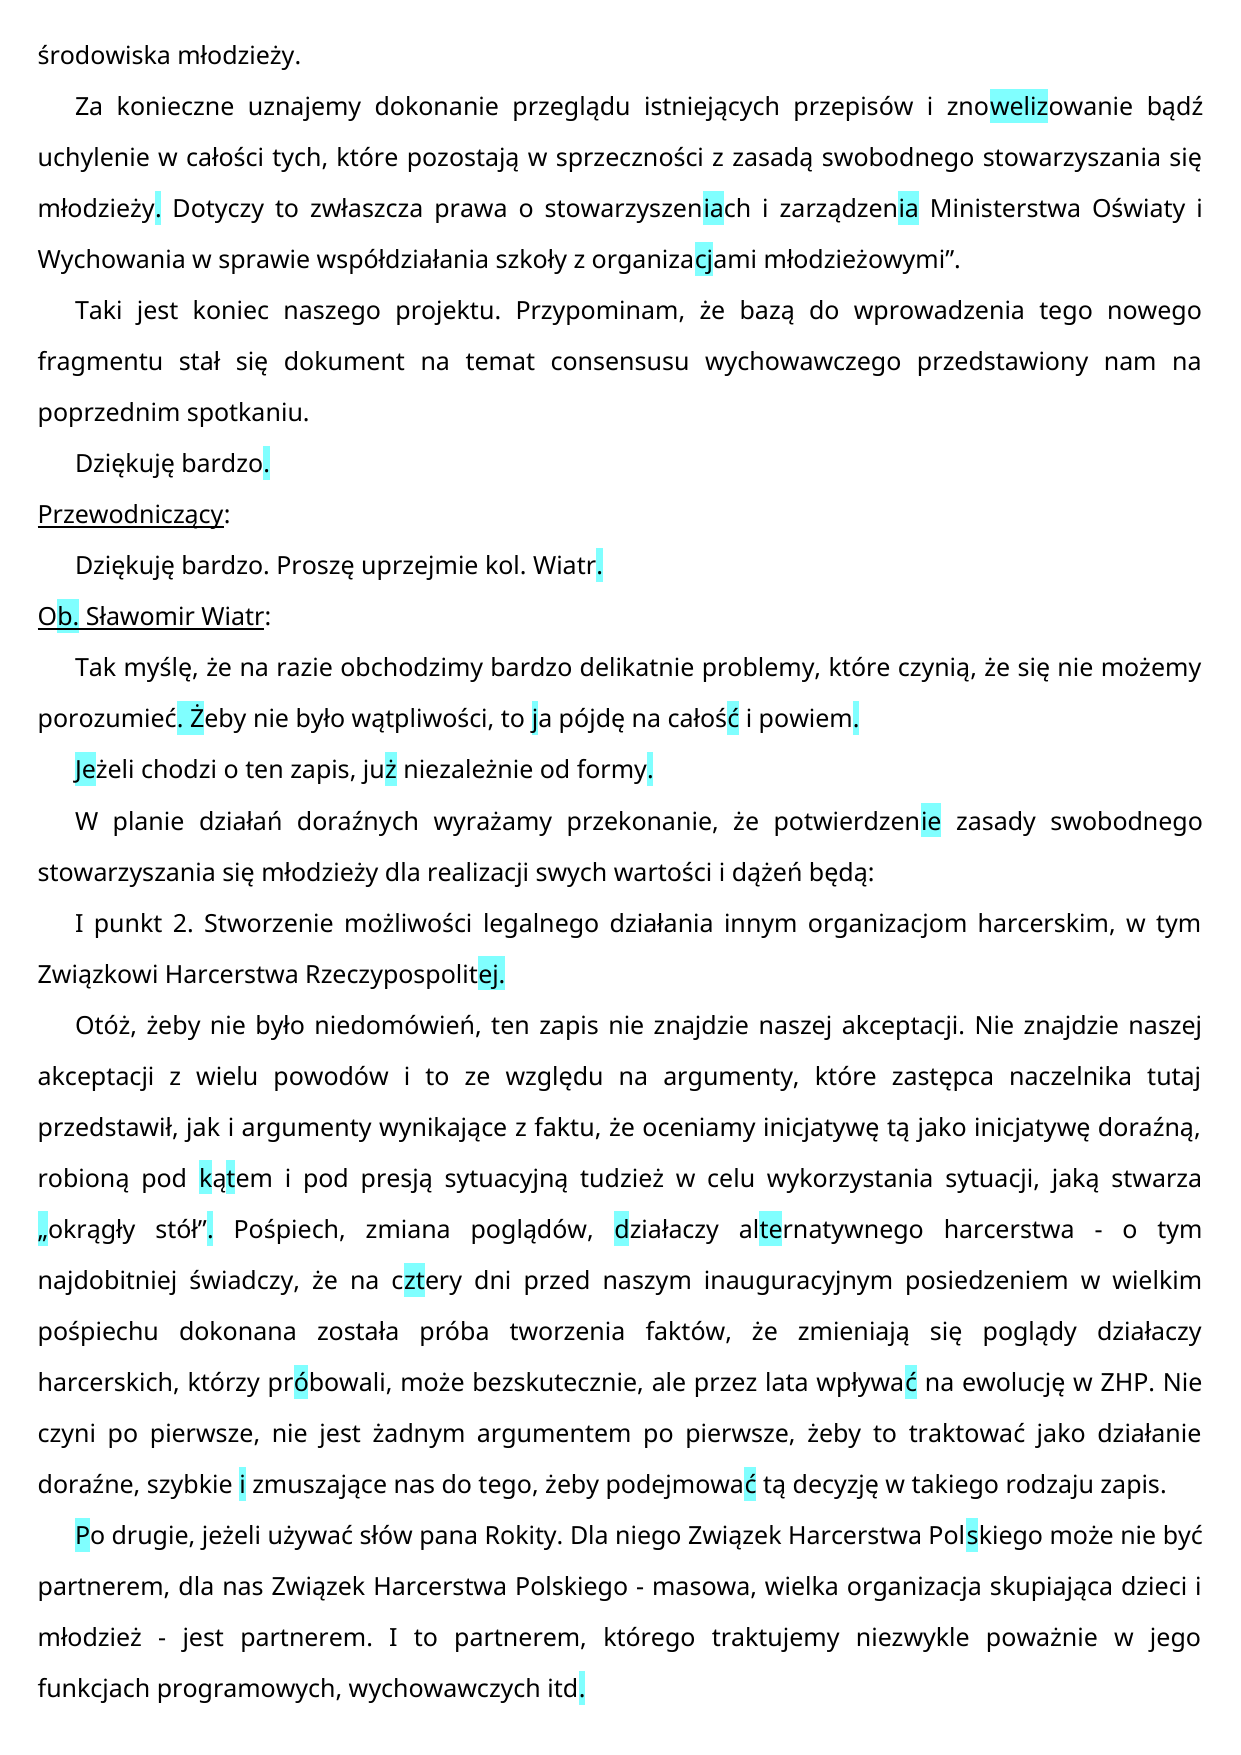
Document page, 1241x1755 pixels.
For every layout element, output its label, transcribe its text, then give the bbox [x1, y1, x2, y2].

text Ob. Sławomir Wiatr: [37, 599, 1203, 633]
text I punkt 2. Stworzenie możliwości legalnego działania innym organizacjom harcerskim, w tym Związkowi Harcerstwa Rzeczypospolitej. [37, 905, 1203, 990]
text Po drugie, jeżeli używać słów pana Rokity. Dla niego Związek Harcerstwa Polskiego może nie być partnerem, dla nas Związek Harcerstwa Polskiego - masowa, wielka organizacja skupiająca dzieci i młodzież - jest partnerem. I to partnerem, którego traktujemy niezwykle poważnie w jego funkcjach programowych, wychowawczych itd. [37, 1518, 1203, 1705]
text Dziękuję bardzo. Proszę uprzejmie kol. Wiatr. [37, 548, 1203, 582]
text środowiska młodzieży. [37, 37, 1203, 72]
text Jeżeli chodzi o ten zapis, już niezależnie od formy. [37, 752, 1203, 786]
text Otóż, żeby nie było niedomówień, ten zapis nie znajdzie naszej akceptacji. Nie znajdzie naszej akceptacji z wielu powodów i to ze względu na argumenty, które zastępca naczelnika tutaj przedstawił, jak i argumenty wynikające z faktu, że oceniamy inicjatywę tą jako inicjatywę doraźną, robioną pod kątem i pod presją sytuacyjną tudzież w celu wykorzystania sytuacji, jaką stwarza „okrągły stół”. Pośpiech, zmiana poglądów, działaczy alternatywnego harcerstwa - o tym najdobitniej świadczy, że na cztery dni przed naszym inauguracyjnym posiedzeniem w wielkim pośpiechu dokonana została próba tworzenia faktów, że zmieniają się poglądy działaczy harcerskich, którzy próbowali, może bezskutecznie, ale przez lata wpływać na ewolucję w ZHP. Nie czyni po pierwsze, nie jest żadnym argumentem po pierwsze, żeby to traktować jako działanie doraźne, szybkie i zmuszające nas do tego, żeby podejmować tą decyzję w takiego rodzaju zapis. [37, 1007, 1203, 1501]
text Przewodniczący: [37, 497, 1203, 531]
text W planie działań doraźnych wyrażamy przekonanie, że potwierdzenie zasady swobodnego stowarzyszania się młodzieży dla realizacji swych wartości i dążeń będą: [37, 803, 1203, 888]
text Tak myślę, że na razie obchodzimy bardzo delikatnie problemy, które czynią, że się nie możemy porozumieć. Żeby nie było wątpliwości, to ja pójdę na całość i powiem. [37, 650, 1203, 735]
text Dziękuję bardzo. [37, 446, 1203, 480]
text Taki jest koniec naszego projektu. Przypominam, że bazą do wprowadzenia tego nowego fragmentu stał się dokument na temat consensusu wychowawczego przedstawiony nam na poprzednim spotkaniu. [37, 293, 1203, 429]
text Za konieczne uznajemy dokonanie przeglądu istniejących przepisów i znowelizowanie bądź uchylenie w całości tych, które pozostają w sprzeczności z zasadą swobodnego stowarzyszania się młodzieży. Dotyczy to zwłaszcza prawa o stowarzyszeniach i zarządzenia Ministerstwa Oświaty i Wychowania w sprawie współdziałania szkoły z organizacjami młodzieżowymi”. [37, 88, 1203, 276]
